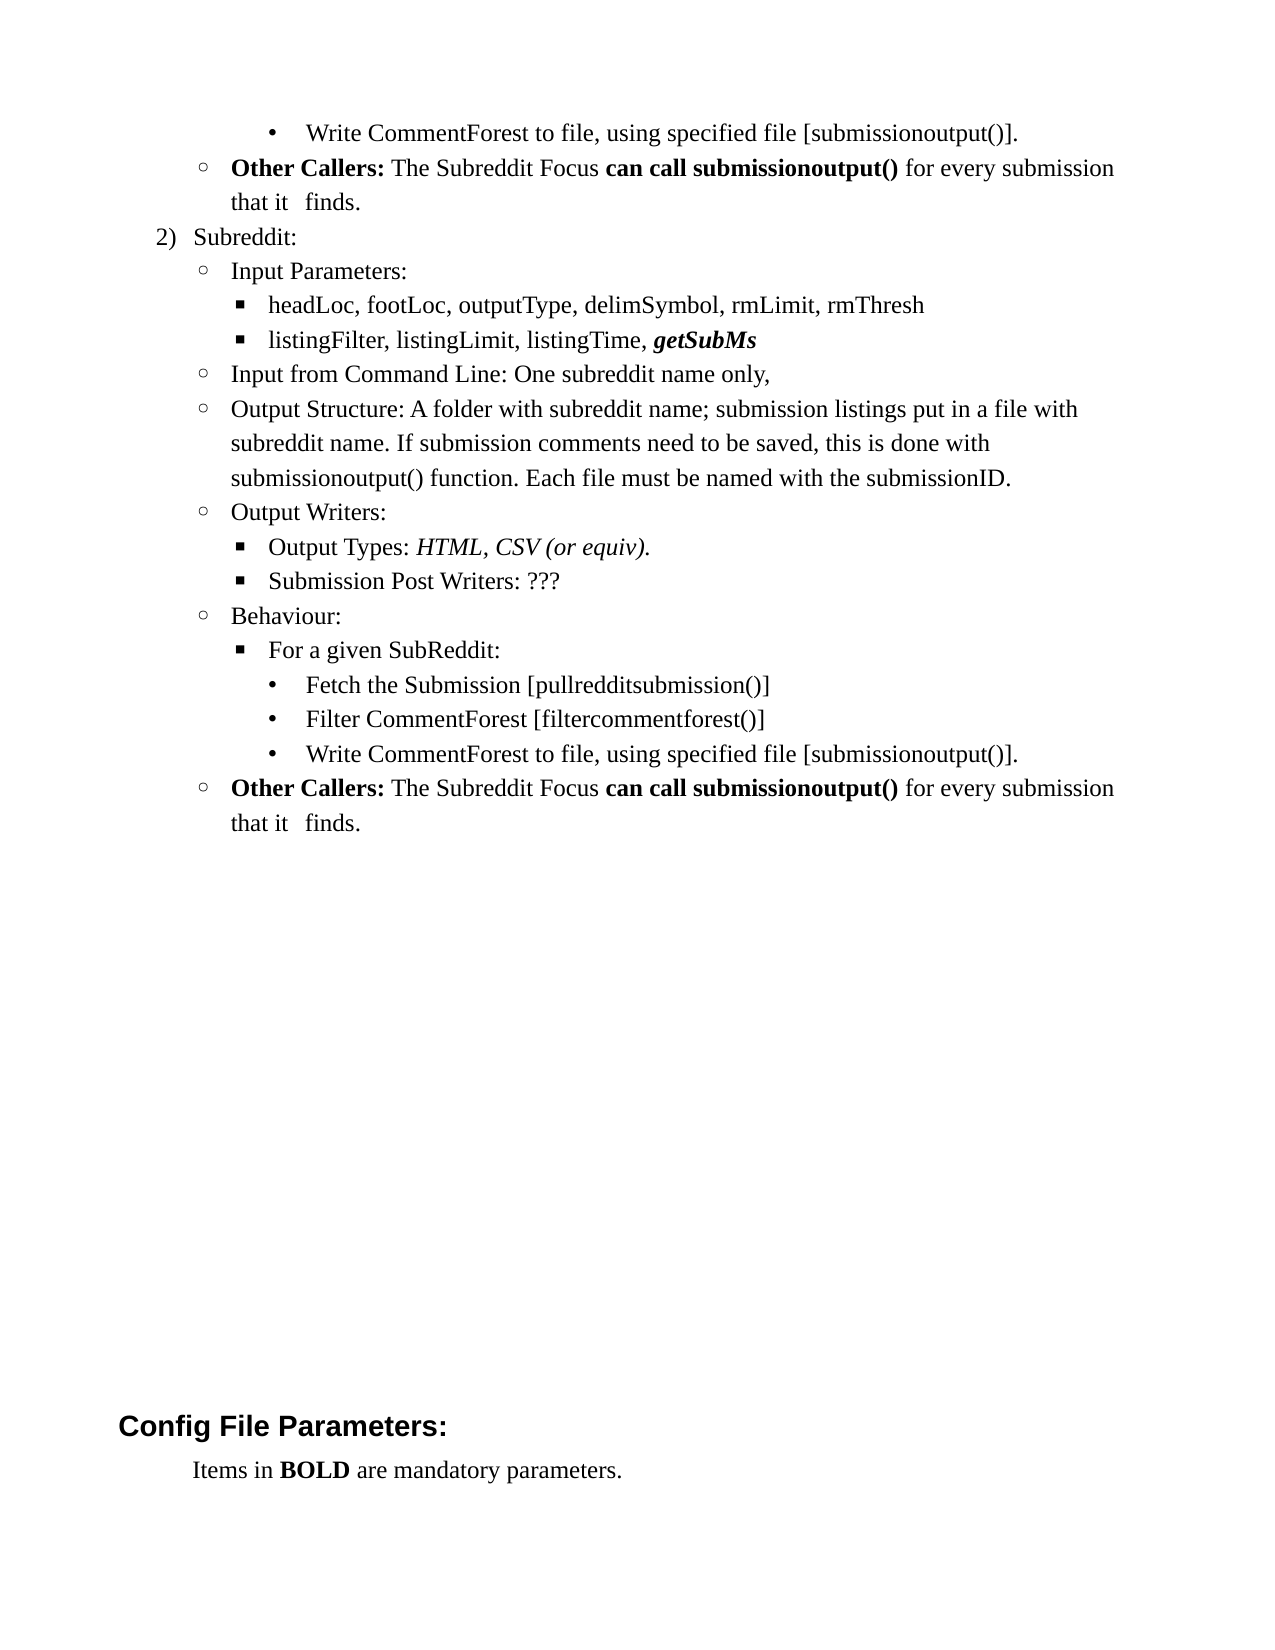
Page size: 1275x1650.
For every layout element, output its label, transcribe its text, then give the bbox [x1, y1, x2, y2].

list Output Structure: A folder with subreddit name; submission listings put in a file with subreddit name. If submission comments need to be saved, this is done with submissionoutput() function. Each file must be named with the submissionID. [193, 394, 1157, 492]
list Fetch the Submission [pullredditsubmission()] [268, 670, 1157, 698]
list Output Writers: [193, 497, 1157, 526]
list Behaviour: [193, 601, 1157, 629]
text Items in BOLD are mandatory parameters. [118, 1455, 1157, 1483]
list headLoc, footLoc, outputType, delimSymbol, rmLimit, rmThresh [231, 291, 1157, 319]
list Filter CommentForest [filtercommentforest()] [268, 704, 1157, 733]
list For a given SubReddit: [231, 635, 1157, 664]
list Write CommentForest to file, using specified file [submissionoutput()]. [268, 118, 1157, 147]
list listingFilter, listingLimit, listingTime, getSubMs [231, 325, 1157, 354]
list Input Parameters: [193, 256, 1157, 285]
list Subreddit: [156, 222, 1157, 250]
list Output Types: HTML, CSV (or equiv). [231, 532, 1157, 561]
list Other Callers: The Subreddit Focus can call submissionoutput() for every submission that it finds. [193, 153, 1157, 216]
list Other Callers: The Subreddit Focus can call submissionoutput() for every submission that it finds. [193, 773, 1157, 836]
list Input from Command Line: One subreddit name only, [193, 359, 1157, 388]
list Submission Post Writers: ??? [231, 566, 1157, 595]
subtitle Config File Parameters: [118, 1408, 1157, 1442]
list Write CommentForest to file, using specified file [submissionoutput()]. [268, 739, 1157, 767]
